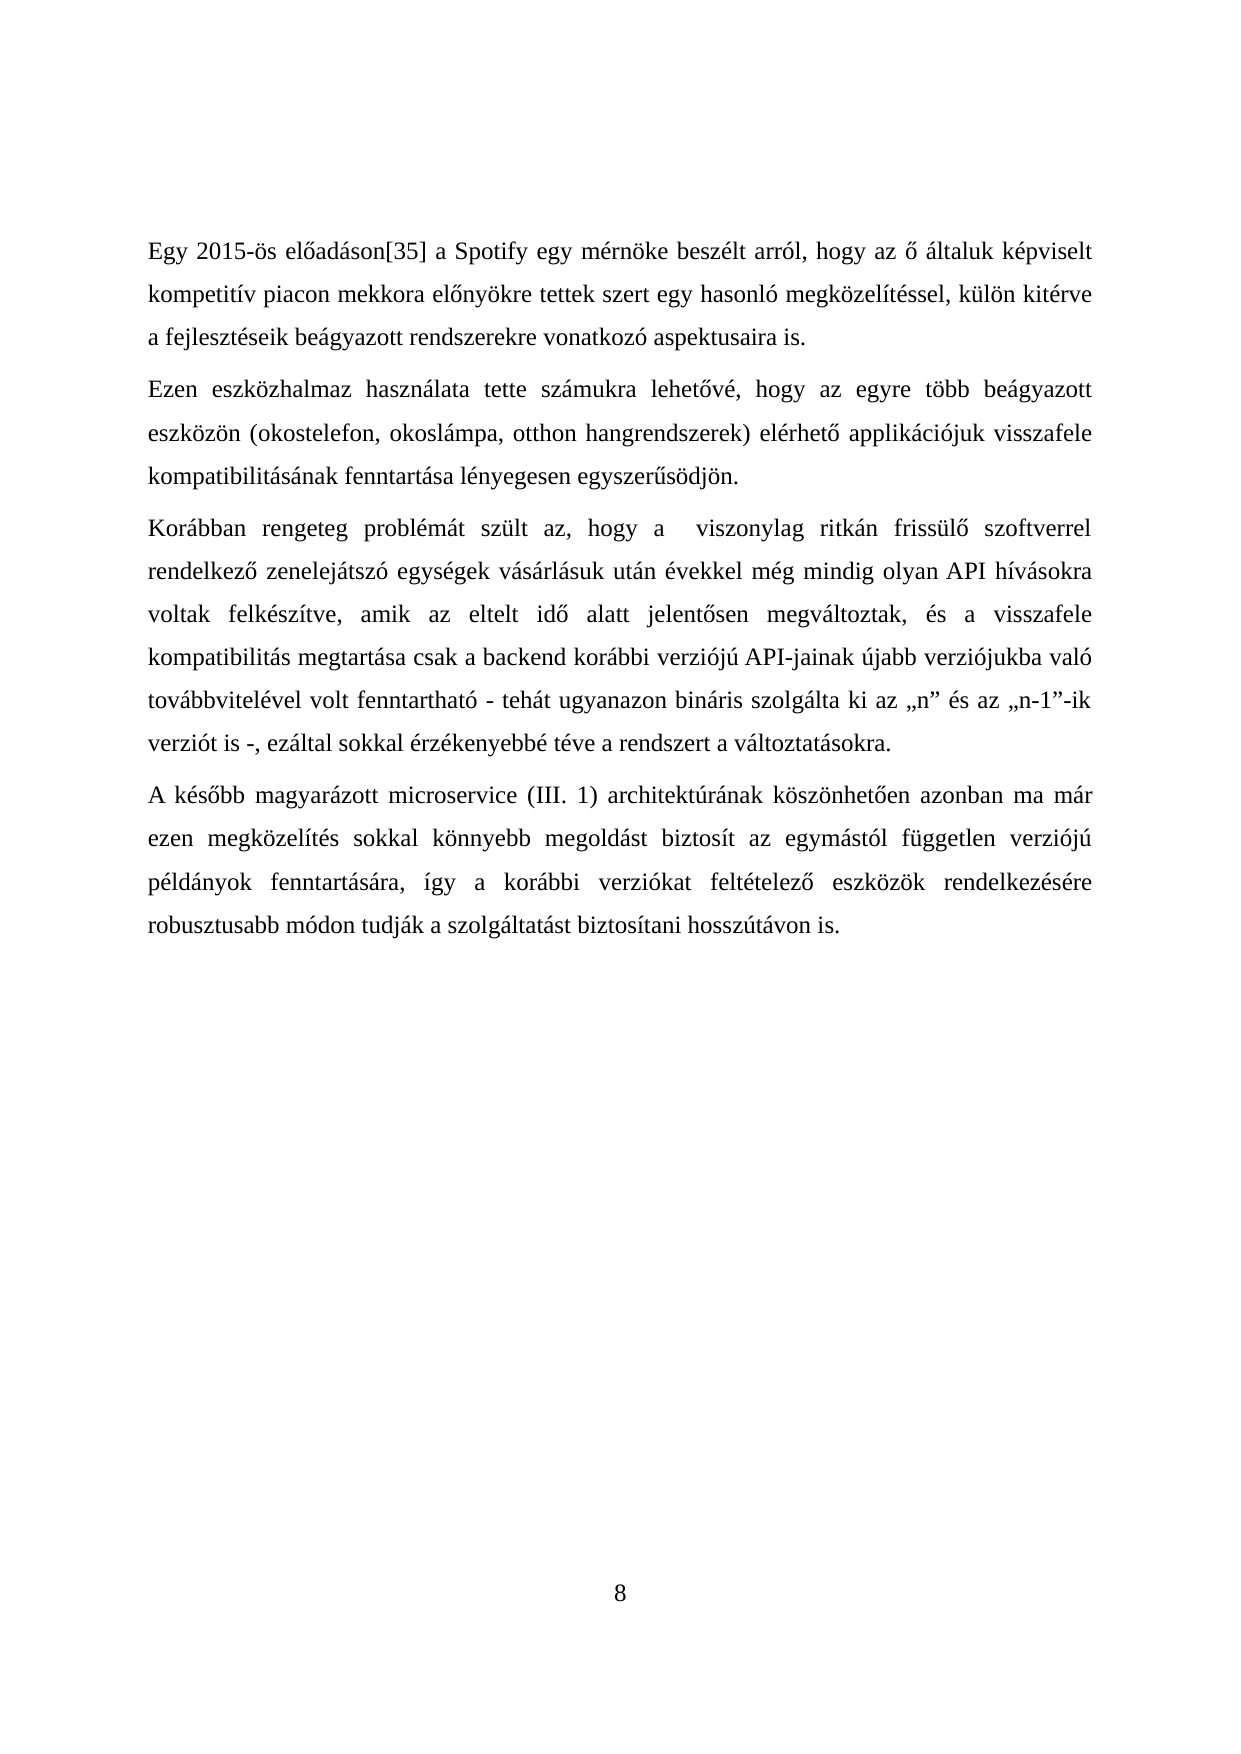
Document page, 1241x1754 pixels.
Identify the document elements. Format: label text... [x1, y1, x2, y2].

text Ezen eszközhalmaz használata tette számukra lehetővé, hogy az egyre több beágyazott eszközön (okostelefon, okoslámpa, otthon hangrendszerek) elérhető applikációjuk visszafele kompatibilitásának fenntartása lényegesen egyszerűsödjön. [148, 374, 1093, 489]
text Egy 2015-ös előadáson[35] a Spotify egy mérnöke beszélt arról, hogy az ő általuk képviselt kompetitív piacon mekkora előnyökre tettek szert egy hasonló megközelítéssel, külön kitérve a fejlesztéseik beágyazott rendszerekre vonatkozó aspektusaira is. [148, 236, 1093, 351]
text Korábban rengeteg problémát szült az, hogy a viszonylag ritkán frissülő szoftverrel rendelkező zenelejátszó egységek vásárlásuk után évekkel még mindig olyan API hívásokra voltak felkészítve, amik az eltelt idő alatt jelentősen megváltoztak, és a visszafele kompatibilitás megtartása csak a backend korábbi verziójú API-jainak újabb verziójukba való továbbvitelével volt fenntartható - tehát ugyanazon bináris szolgálta ki az „n” és az „n-1”-ik verziót is -, ezáltal sokkal érzékenyebbé téve a rendszert a változtatásokra. [148, 513, 1093, 757]
text A később magyarázott microservice (III. 1) architektúrának köszönhetően azonban ma már ezen megközelítés sokkal könnyebb megoldást biztosít az egymástól független verziójú példányok fenntartására, így a korábbi verziókat feltételező eszközök rendelkezésére robusztusabb módon tudják a szolgáltatást biztosítani hosszútávon is. [148, 780, 1093, 938]
